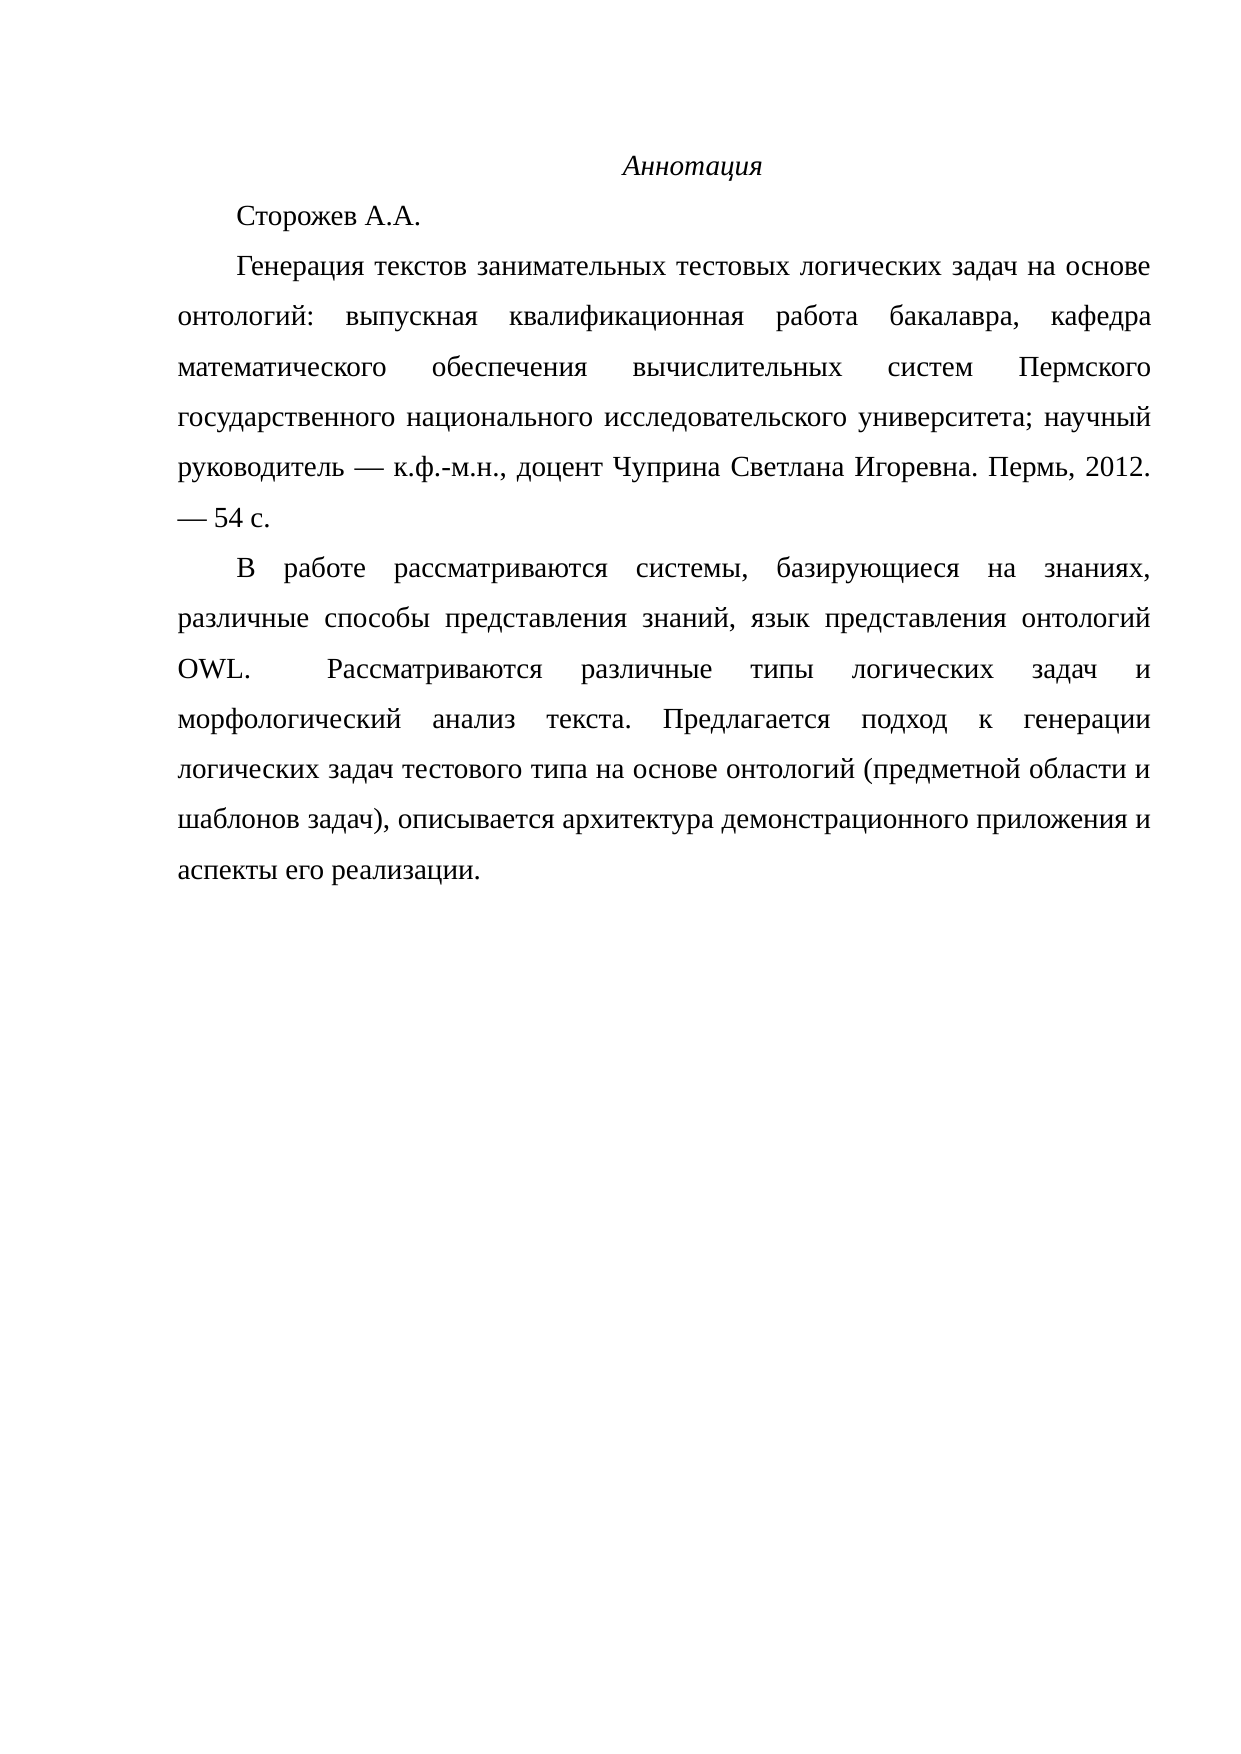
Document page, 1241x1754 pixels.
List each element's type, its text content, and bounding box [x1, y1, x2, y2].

text Генерация текстов занимательных тестовых логических задач на основе онтологий: выпускная квалификационная работа бакалавра, кафедра математического обеспечения вычислительных систем Пермского государственного национального исследовательского университета; научный руководитель — к.ф.-м.н., доцент Чуприна Светлана Игоревна. Пермь, 2012. — 52 с. [177, 248, 1152, 533]
text В работе рассматриваются системы, базирующиеся на знаниях, различные способы представления знаний, язык представления онтологий OWL. Рассматриваются различные типы логических задач и морфологический анализ текста. Предлагается подход к генерации логических задач тестового типа на основе онтологий (предметной области и шаблонов задач), описывается архитектура демонстрационного приложения и аспекты его реализации. [177, 550, 1152, 886]
text Сторожев А.А. [177, 198, 1152, 231]
text Аннотация [177, 148, 1152, 181]
